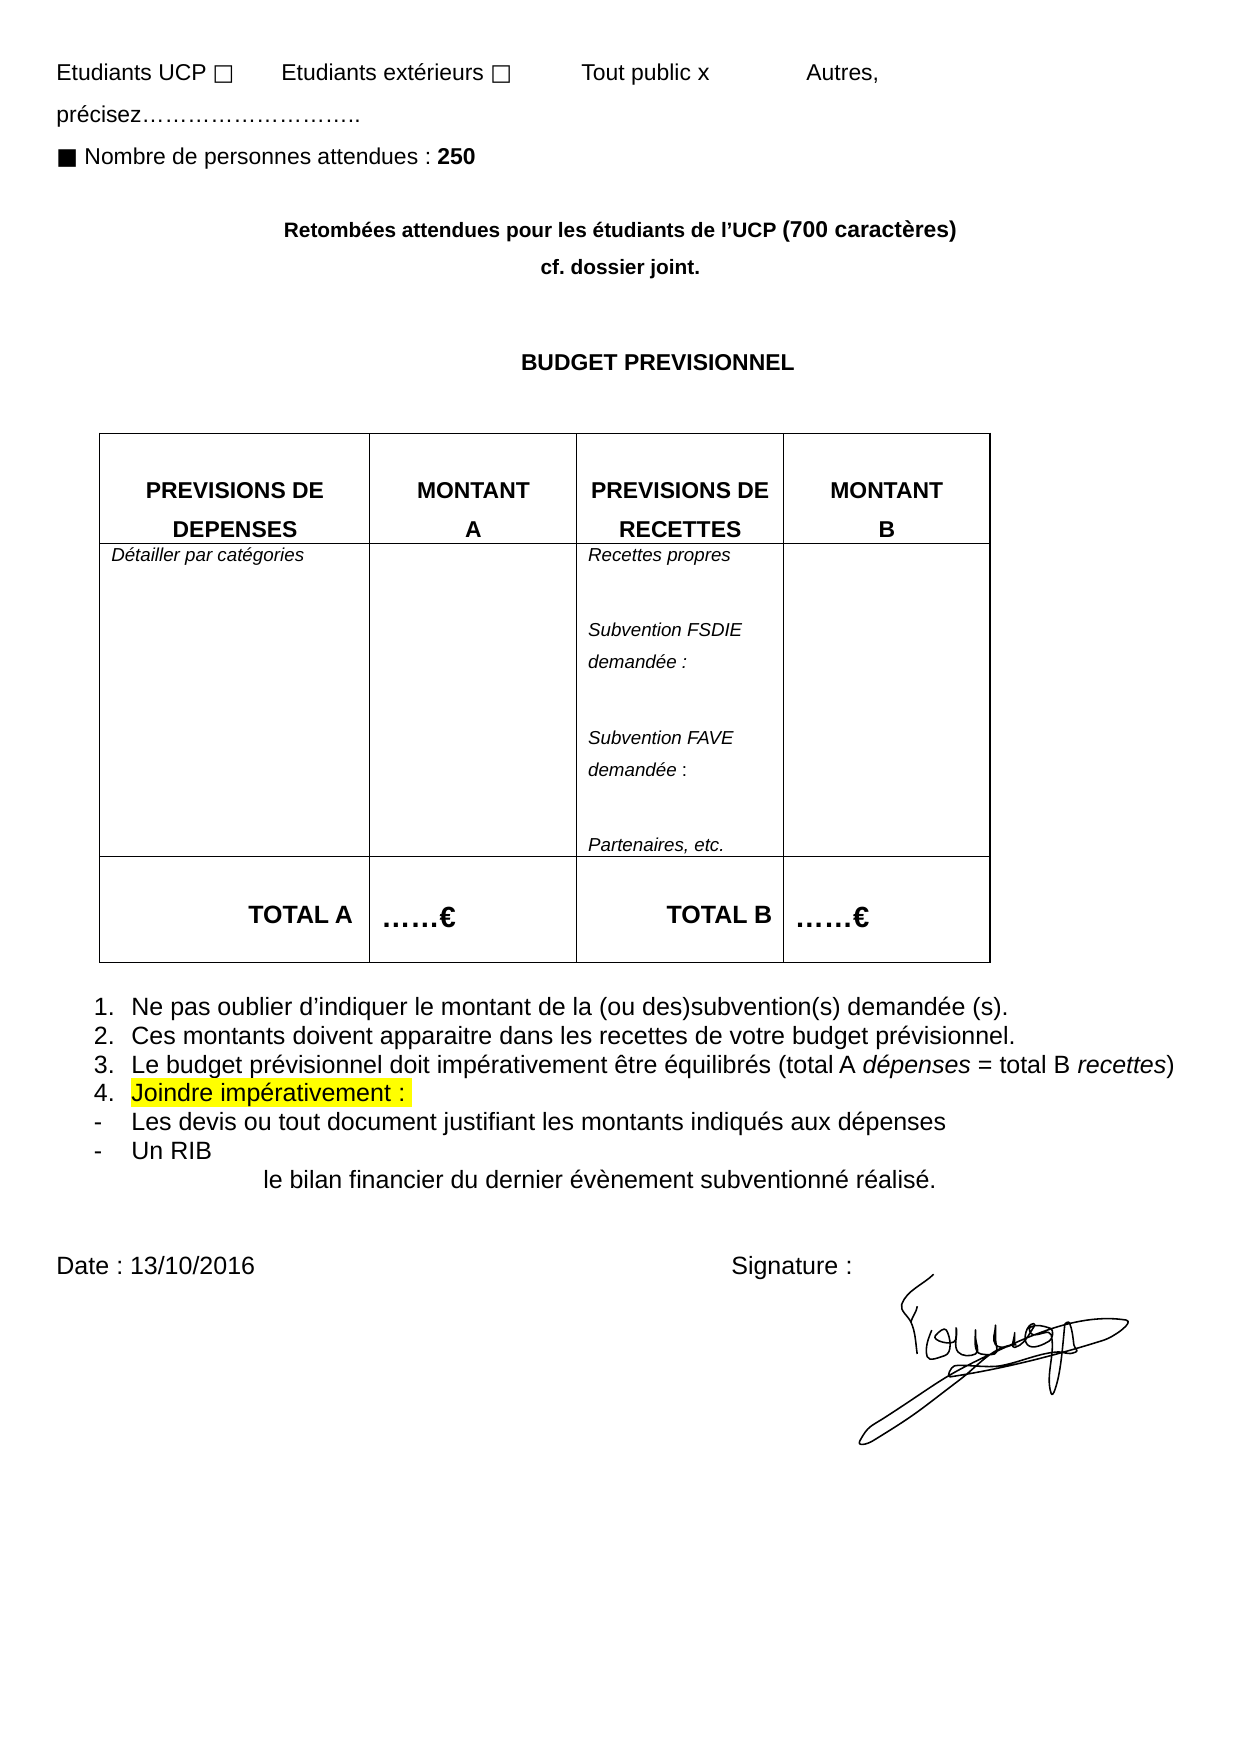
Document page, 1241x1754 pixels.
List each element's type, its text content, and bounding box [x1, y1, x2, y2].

table_cell Recettes propres Subvention FSDIE demandée : Subvention FAVE demandée : Partenaires, etc. [577, 544, 783, 856]
list Ne pas oublier d’indiquer le montant de la (ou des)subvention(s) demandée (s). [94, 992, 1184, 1021]
list Ces montants doivent apparaitre dans les recettes de votre budget prévisionnel. [94, 1021, 1184, 1049]
text Date : 13/10/2016 Signature : [56, 1251, 1184, 1445]
list Le budget prévisionnel doit impérativement être équilibrés (total A dépenses = total B recettes) [94, 1049, 1184, 1078]
table_header MONTANT A [370, 434, 576, 542]
text Retombées attendues pour les étudiants de l’UCP (700 caractères) [56, 216, 1184, 242]
list Joindre impérativement : [94, 1078, 1184, 1107]
table_header PREVISIONS DE DEPENSES [100, 434, 369, 542]
table_cell [370, 934, 576, 962]
list Les devis ou tout document justifiant les montants indiqués aux dépenses [94, 1107, 1184, 1136]
list Un RIB [94, 1136, 1184, 1164]
list BUDGET PREVISIONNEL [56, 348, 1184, 375]
table_header MONTANT B [784, 434, 989, 542]
table_cell [100, 934, 369, 962]
text Etudiants UCP □ Etudiants extérieurs □ Tout public x Autres, précisez……………………….. [56, 56, 1184, 127]
text cf. dossier joint. [56, 255, 1184, 279]
table_cell ……€ [370, 857, 576, 933]
table_cell Détailler par catégories [100, 544, 369, 856]
table_cell [370, 544, 576, 856]
table_cell [784, 544, 989, 856]
table_cell [784, 934, 989, 962]
table_cell ……€ [784, 857, 989, 933]
text ■ Nombre de personnes attendues : 250 [56, 140, 1184, 171]
table_cell [577, 934, 783, 962]
table_cell TOTAL B [577, 857, 783, 933]
text le bilan financier du dernier évènement subventionné réalisé. [94, 1164, 1184, 1193]
table_cell TOTAL A [100, 857, 369, 933]
table_header PREVISIONS DE RECETTES [577, 434, 783, 542]
